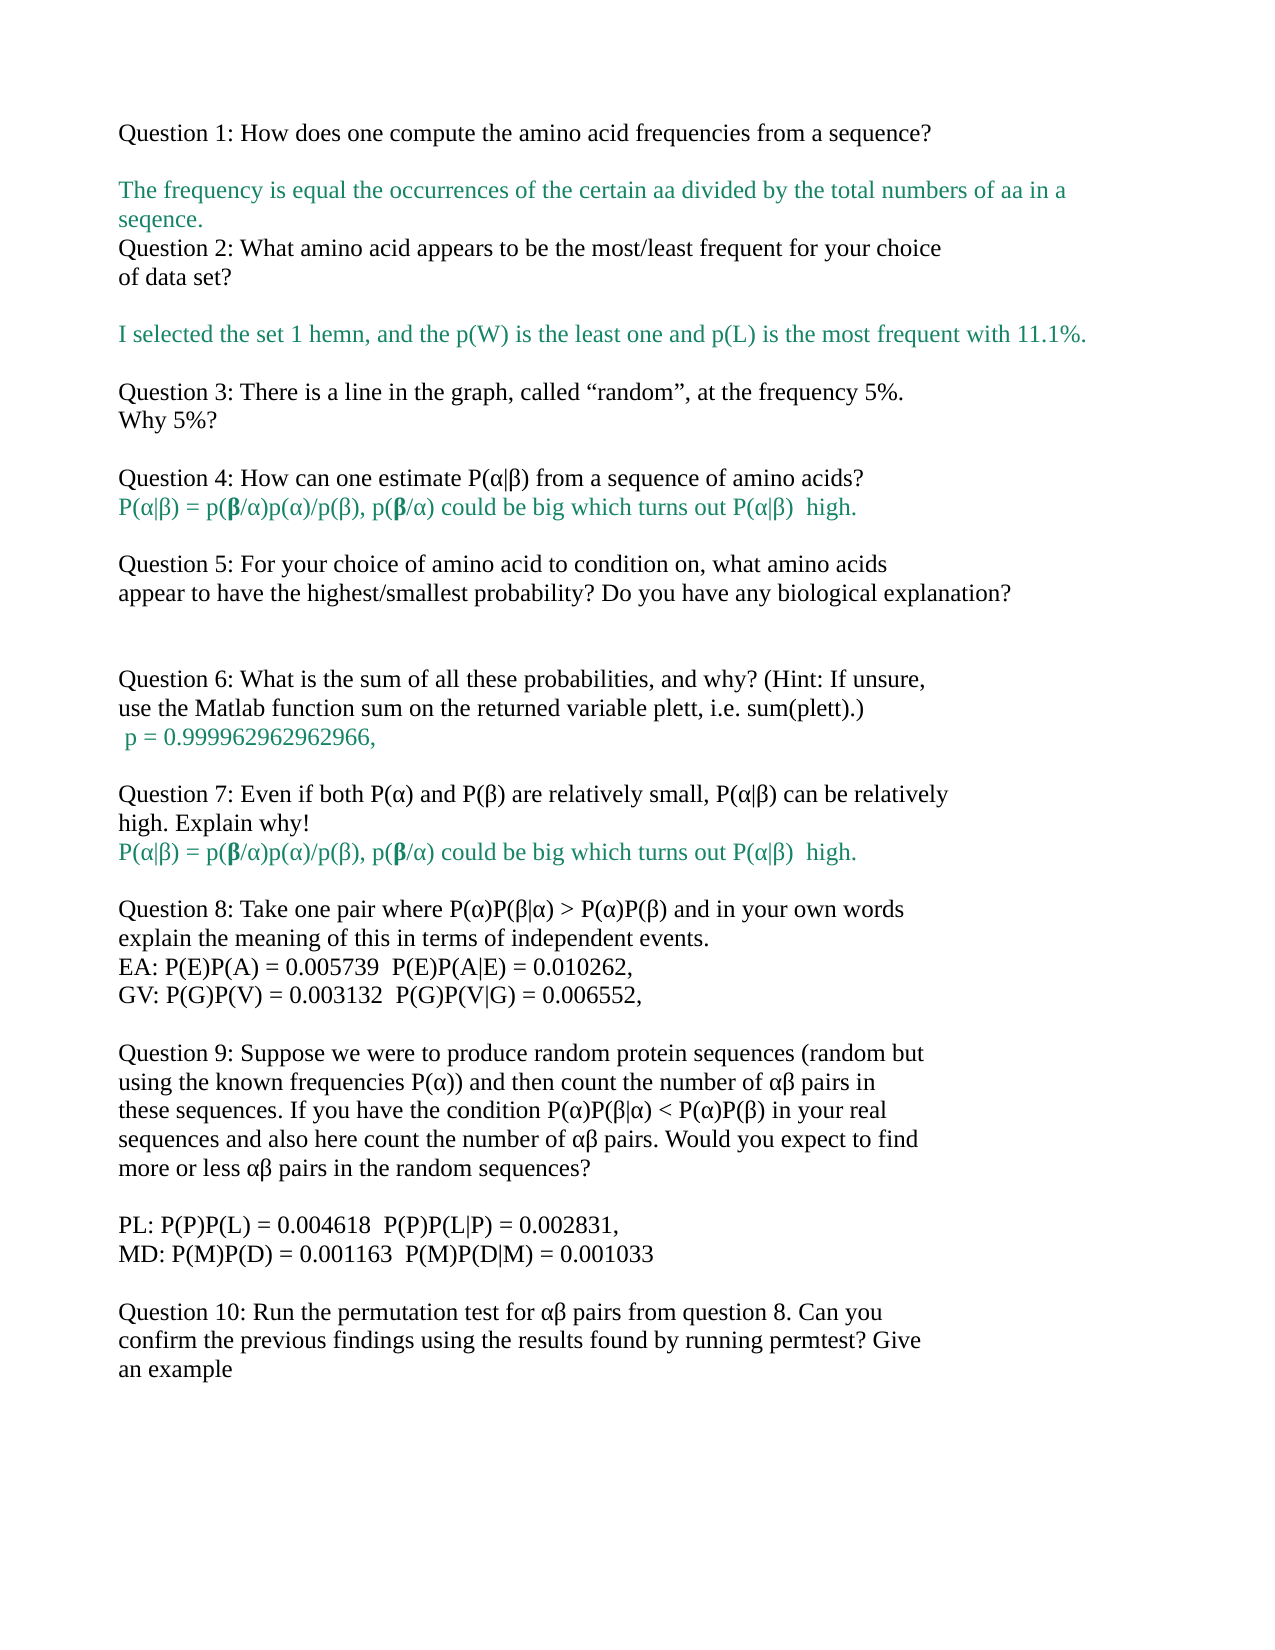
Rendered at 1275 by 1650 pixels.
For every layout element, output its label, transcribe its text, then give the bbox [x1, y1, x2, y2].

text sequences and also here count the number of αβ pairs. Would you expect to find [118, 1124, 1157, 1153]
text Question 2: What amino acid appears to be the most/least frequent for your choice [118, 233, 1157, 262]
text more or less αβ pairs in the random sequences? [118, 1153, 1157, 1182]
text explain the meaning of this in terms of independent events. [118, 923, 1157, 952]
text use the Matlab function sum on the returned variable plett, i.e. sum(plett).) [118, 693, 1157, 722]
text P(α|β) = p(β/α)p(α)/p(β), p(β/α) could be big which turns out P(α|β) high. [118, 837, 1157, 866]
text high. Explain why! [118, 808, 1157, 837]
text these sequences. If you have the condition P(α)P(β|α) < P(α)P(β) in your real [118, 1096, 1157, 1124]
text Question 8: Take one pair where P(α)P(β|α) > P(α)P(β) and in your own words [118, 894, 1157, 923]
text Question 7: Even if both P(α) and P(β) are relatively small, P(α|β) can be relatively [118, 779, 1157, 808]
text p = 0.999962962962966, [118, 722, 1157, 751]
text Question 10: Run the permutation test for αβ pairs from question 8. Can you [118, 1297, 1157, 1326]
text EA: P(E)P(A) = 0.005739 P(E)P(A|E) = 0.010262, [118, 952, 1157, 981]
text confirm the previous findings using the results found by running permtest? Give [118, 1326, 1157, 1354]
text appear to have the highest/smallest probability? Do you have any biological explanation? [118, 578, 1157, 607]
text MD: P(M)P(D) = 0.001163 P(M)P(D|M) = 0.001033 [118, 1239, 1157, 1268]
text Question 4: How can one estimate P(α|β) from a sequence of amino acids? [118, 463, 1157, 492]
text Question 6: What is the sum of all these probabilities, and why? (Hint: If unsure, [118, 664, 1157, 693]
text an example [118, 1354, 1157, 1383]
text Question 1: How does one compute the amino acid frequencies from a sequence? [118, 118, 1157, 147]
text Why 5%? [118, 406, 1157, 434]
text Question 9: Suppose we were to produce random protein sequences (random but [118, 1038, 1157, 1067]
text GV: P(G)P(V) = 0.003132 P(G)P(V|G) = 0.006552, [118, 981, 1157, 1009]
text Question 3: There is a line in the graph, called “random”, at the frequency 5%. [118, 377, 1157, 406]
text I selected the set 1 hemn, and the p(W) is the least one and p(L) is the most frequent with 11.1%. [118, 319, 1157, 348]
text using the known frequencies P(α)) and then count the number of αβ pairs in [118, 1067, 1157, 1096]
text PL: P(P)P(L) = 0.004618 P(P)P(L|P) = 0.002831, [118, 1211, 1157, 1239]
text Question 5: For your choice of amino acid to condition on, what amino acids [118, 549, 1157, 578]
text P(α|β) = p(β/α)p(α)/p(β), p(β/α) could be big which turns out P(α|β) high. [118, 492, 1157, 521]
text The frequency is equal the occurrences of the certain aa divided by the total numbers of aa in a seqence. [118, 176, 1157, 233]
text of data set? [118, 262, 1157, 291]
